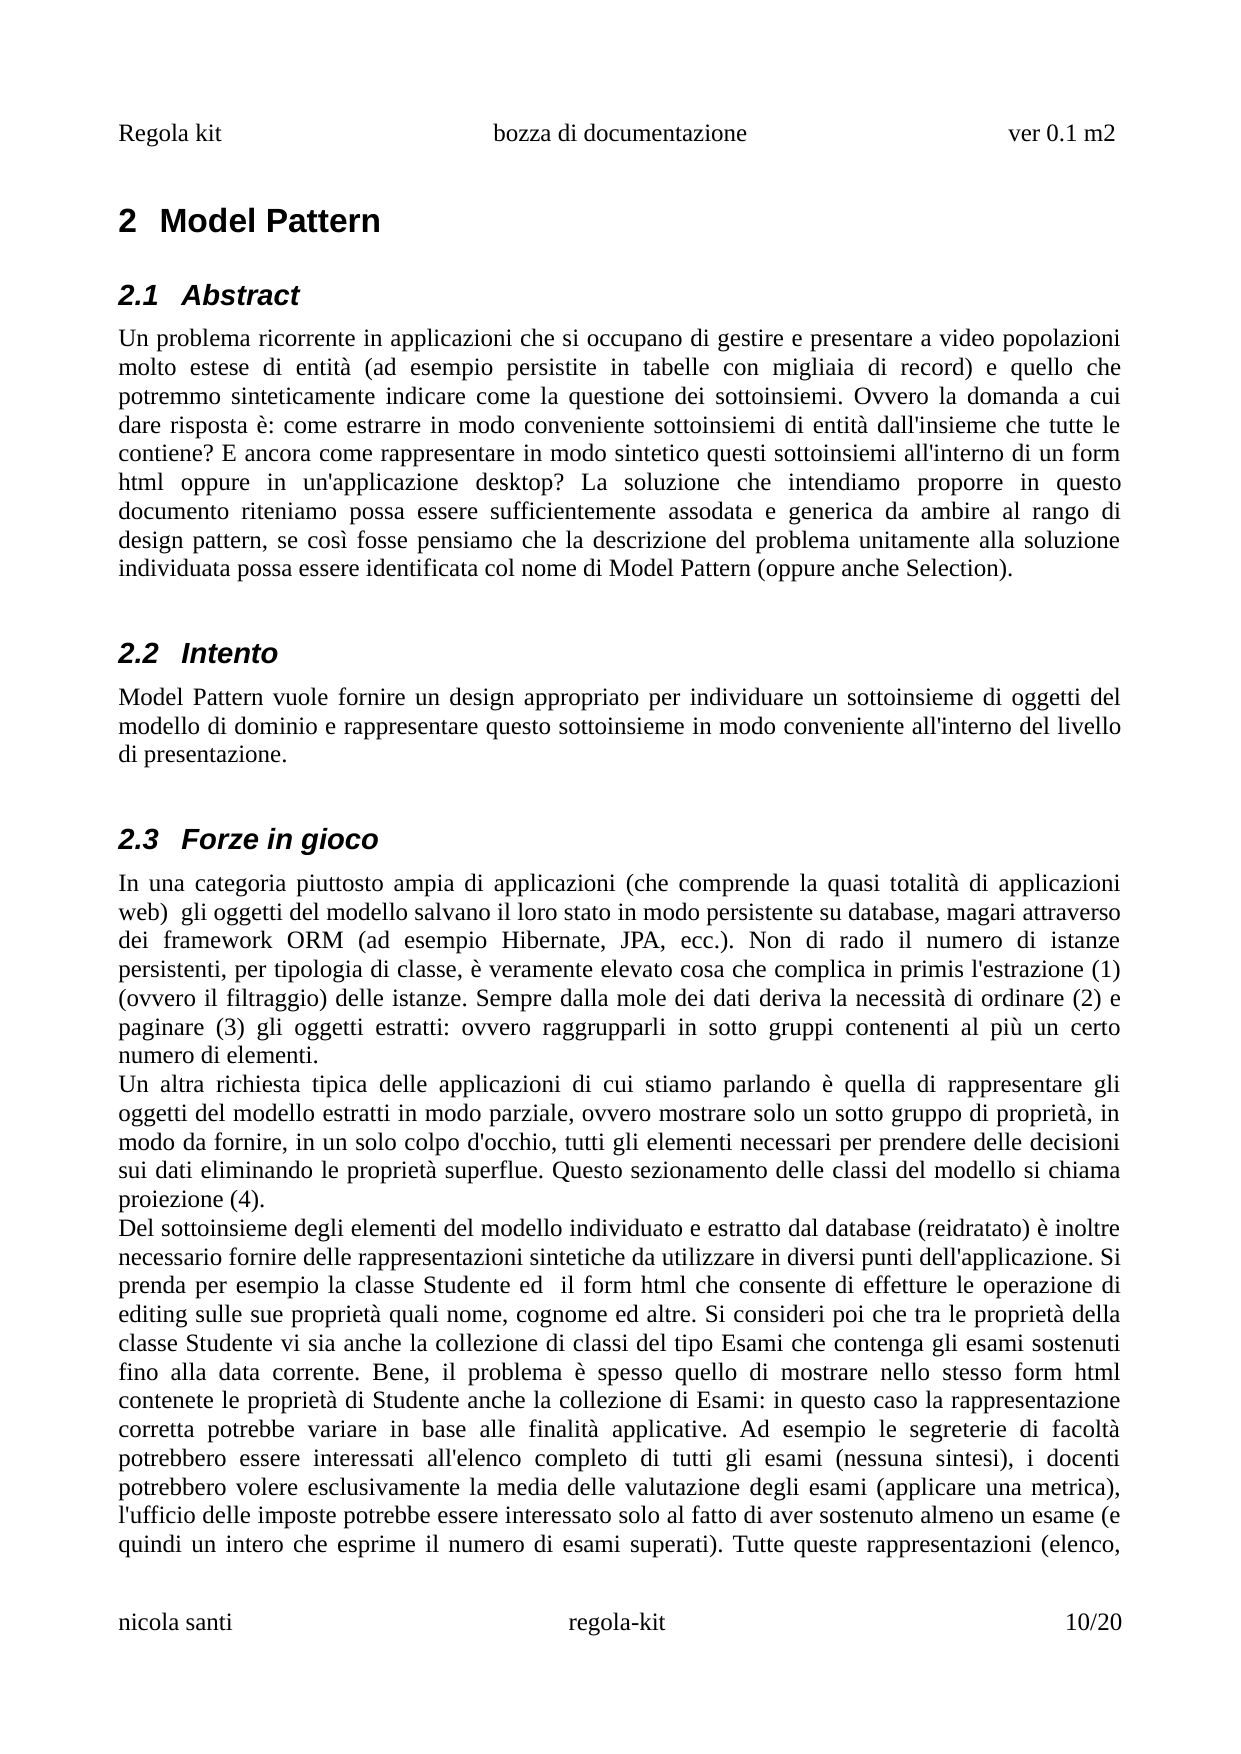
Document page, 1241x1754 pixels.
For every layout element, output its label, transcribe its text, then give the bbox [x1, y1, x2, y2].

subtitle Forze in gioco [118, 822, 1122, 856]
text In una categoria piuttosto ampia di applicazioni (che comprende la quasi totalità di applicazioni web) gli oggetti del modello salvano il loro stato in modo persistente su database, magari attraverso dei framework ORM (ad esempio Hibernate, JPA, ecc.). Non di rado il numero di istanze persistenti, per tipologia di classe, è veramente elevato cosa che complica in primis l'estrazione (1) (ovvero il filtraggio) delle istanze. Sempre dalla mole dei dati deriva la necessità di ordinare (2) e paginare (3) gli oggetti estratti: ovvero raggrupparli in sotto gruppi contenenti al più un certo numero di elementi. [118, 868, 1122, 1069]
subtitle Intento [118, 636, 1122, 669]
text Un problema ricorrente in applicazioni che si occupano di gestire e presentare a video popolazioni molto estese di entità (ad esempio persistite in tabelle con migliaia di record) e quello che potremmo sinteticamente indicare come la questione dei sottoinsiemi. Ovvero la domanda a cui dare risposta è: come estrarre in modo conveniente sottoinsiemi di entità dall'insieme che tutte le contiene? E ancora come rappresentare in modo sintetico questi sottoinsiemi all'interno di un form html oppure in un'applicazione desktop? La soluzione che intendiamo proporre in questo documento riteniamo possa essere sufficientemente assodata e generica da ambire al rango di design pattern, se così fosse pensiamo che la descrizione del problema unitamente alla soluzione individuata possa essere identificata col nome di Model Pattern (oppure anche Selection). [118, 323, 1122, 582]
text Un altra richiesta tipica delle applicazioni di cui stiamo parlando è quella di rappresentare gli oggetti del modello estratti in modo parziale, ovvero mostrare solo un sotto gruppo di proprietà, in modo da fornire, in un solo colpo d'occhio, tutti gli elementi necessari per prendere delle decisioni sui dati eliminando le proprietà superflue. Questo sezionamento delle classi del modello si chiama proiezione (4). [118, 1069, 1122, 1213]
subtitle Abstract [118, 277, 1122, 311]
subtitle Model Pattern [118, 201, 1122, 240]
text Model Pattern vuole fornire un design appropriato per individuare un sottoinsieme di oggetti del modello di dominio e rappresentare questo sottoinsieme in modo conveniente all'interno del livello di presentazione. [118, 682, 1122, 768]
text Del sottoinsieme degli elementi del modello individuato e estratto dal database (reidratato) è inoltre necessario fornire delle rappresentazioni sintetiche da utilizzare in diversi punti dell'applicazione. Si prenda per esempio la classe Studente ed il form html che consente di effetture le operazione di editing sulle sue proprietà quali nome, cognome ed altre. Si consideri poi che tra le proprietà della classe Studente vi sia anche la collezione di classi del tipo Esami che contenga gli esami sostenuti fino alla data corrente. Bene, il problema è spesso quello di mostrare nello stesso form html contenete le proprietà di Studente anche la collezione di Esami: in questo caso la rappresentazione corretta potrebbe variare in base alle finalità applicative. Ad esempio le segreterie di facoltà potrebbero essere interessati all'elenco completo di tutti gli esami (nessuna sintesi), i docenti potrebbero volere esclusivamente la media delle valutazione degli esami (applicare una metrica), l'ufficio delle imposte potrebbe essere interessato solo al fatto di aver sostenuto almeno un esame (e quindi un intero che esprime il numero di esami superati). Tutte queste rappresentazioni (elenco, [118, 1213, 1122, 1558]
